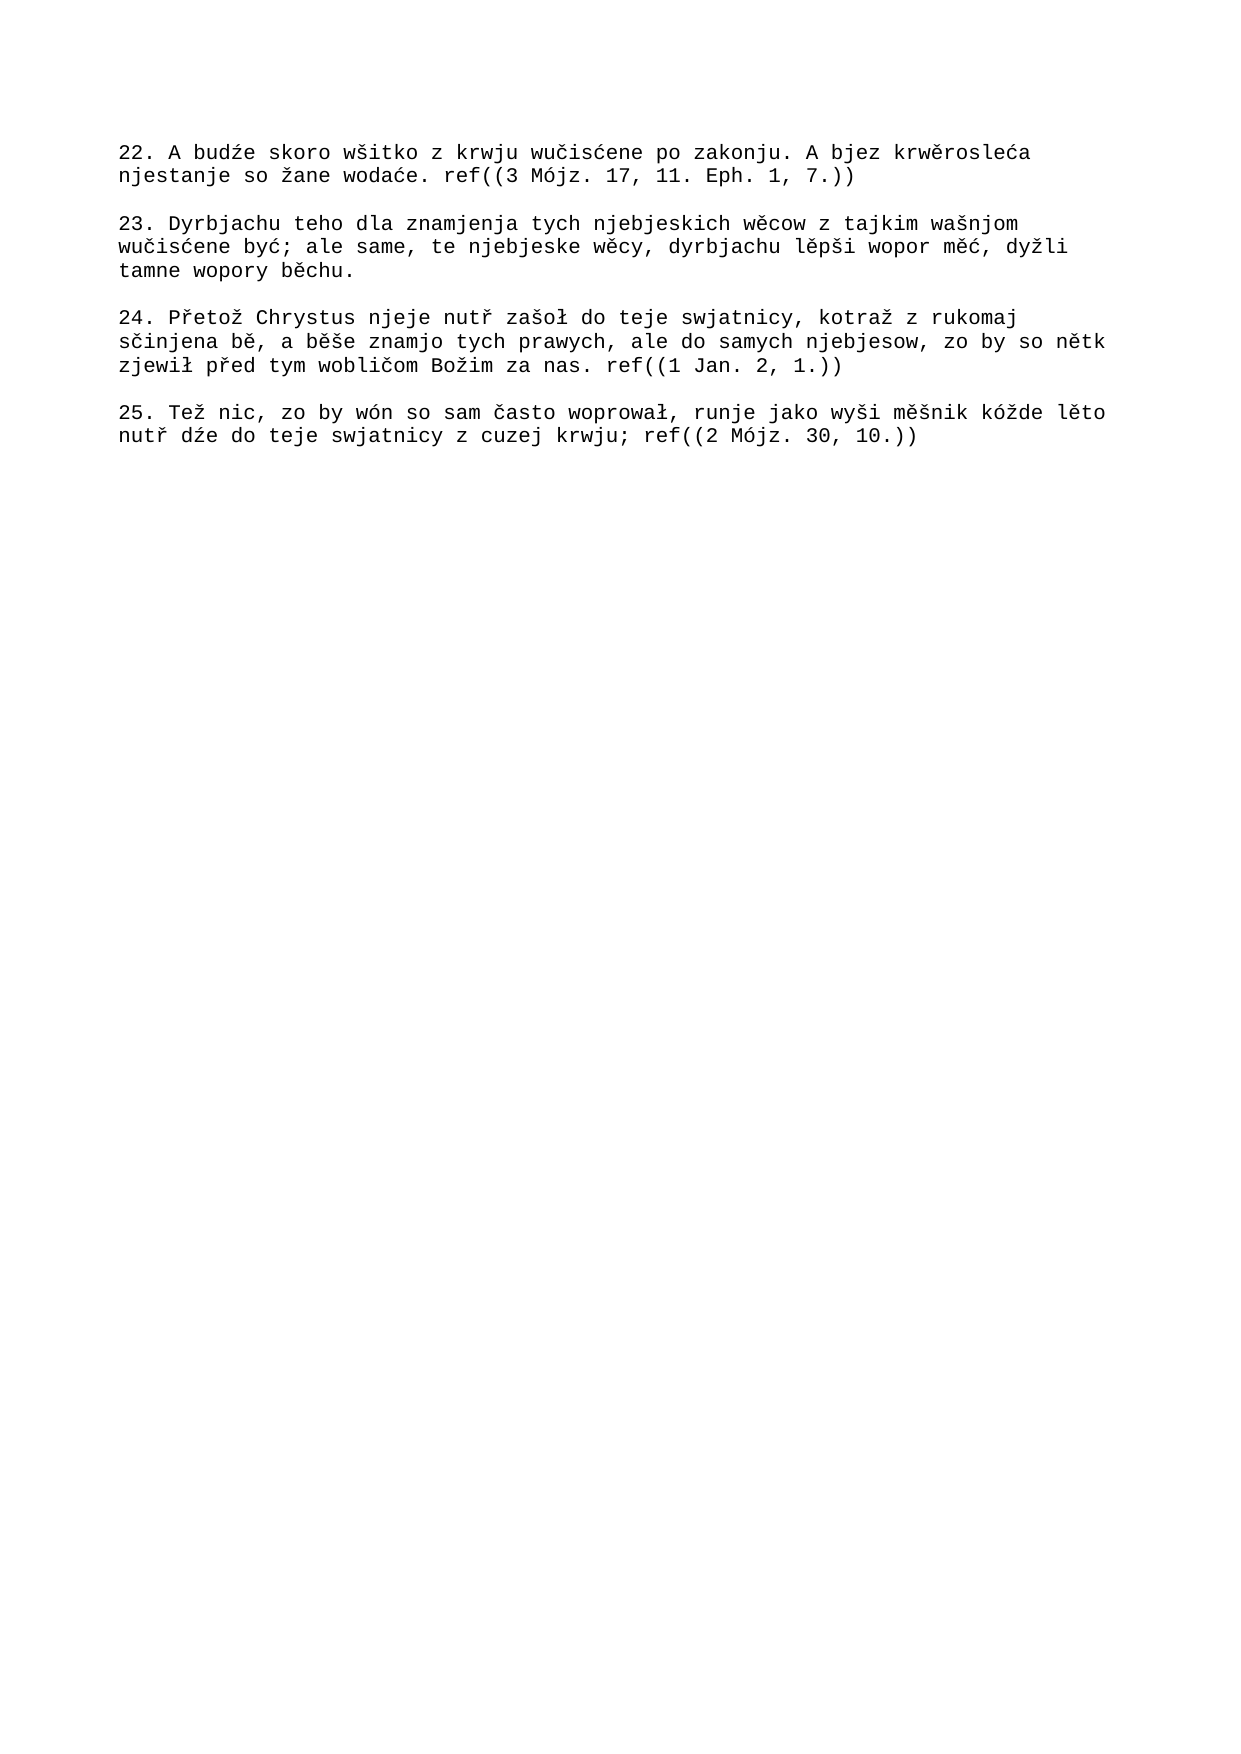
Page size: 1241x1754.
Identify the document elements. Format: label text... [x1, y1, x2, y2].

text 25. Tež nic, zo by wón so sam často woprował, runje jako wyši měšnik kóžde lěto nutř dźe do teje swjatnicy z cuzej krwju; ref((2 Mójz. 30, 10.)) [118, 402, 1122, 449]
text 22. A budźe skoro wšitko z krwju wučisćene po zakonju. A bjez krwěrosleća njestanje so žane wodaće. ref((3 Mójz. 17, 11. Eph. 1, 7.)) [118, 142, 1122, 189]
text 24. Přetož Chrystus njeje nutř zašoł do teje swjatnicy, kotraž z rukomaj sčinjena bě, a běše znamjo tych prawych, ale do samych njebjesow, zo by so nětk zjewił před tym wobličom Božim za nas. ref((1 Jan. 2, 1.)) [118, 307, 1122, 378]
text 23. Dyrbjachu teho dla znamjenja tych njebjeskich wěcow z tajkim wašnjom wučisćene być; ale same, te njebjeske wěcy, dyrbjachu lěpši wopor měć, dyžli tamne wopory běchu. [118, 213, 1122, 284]
